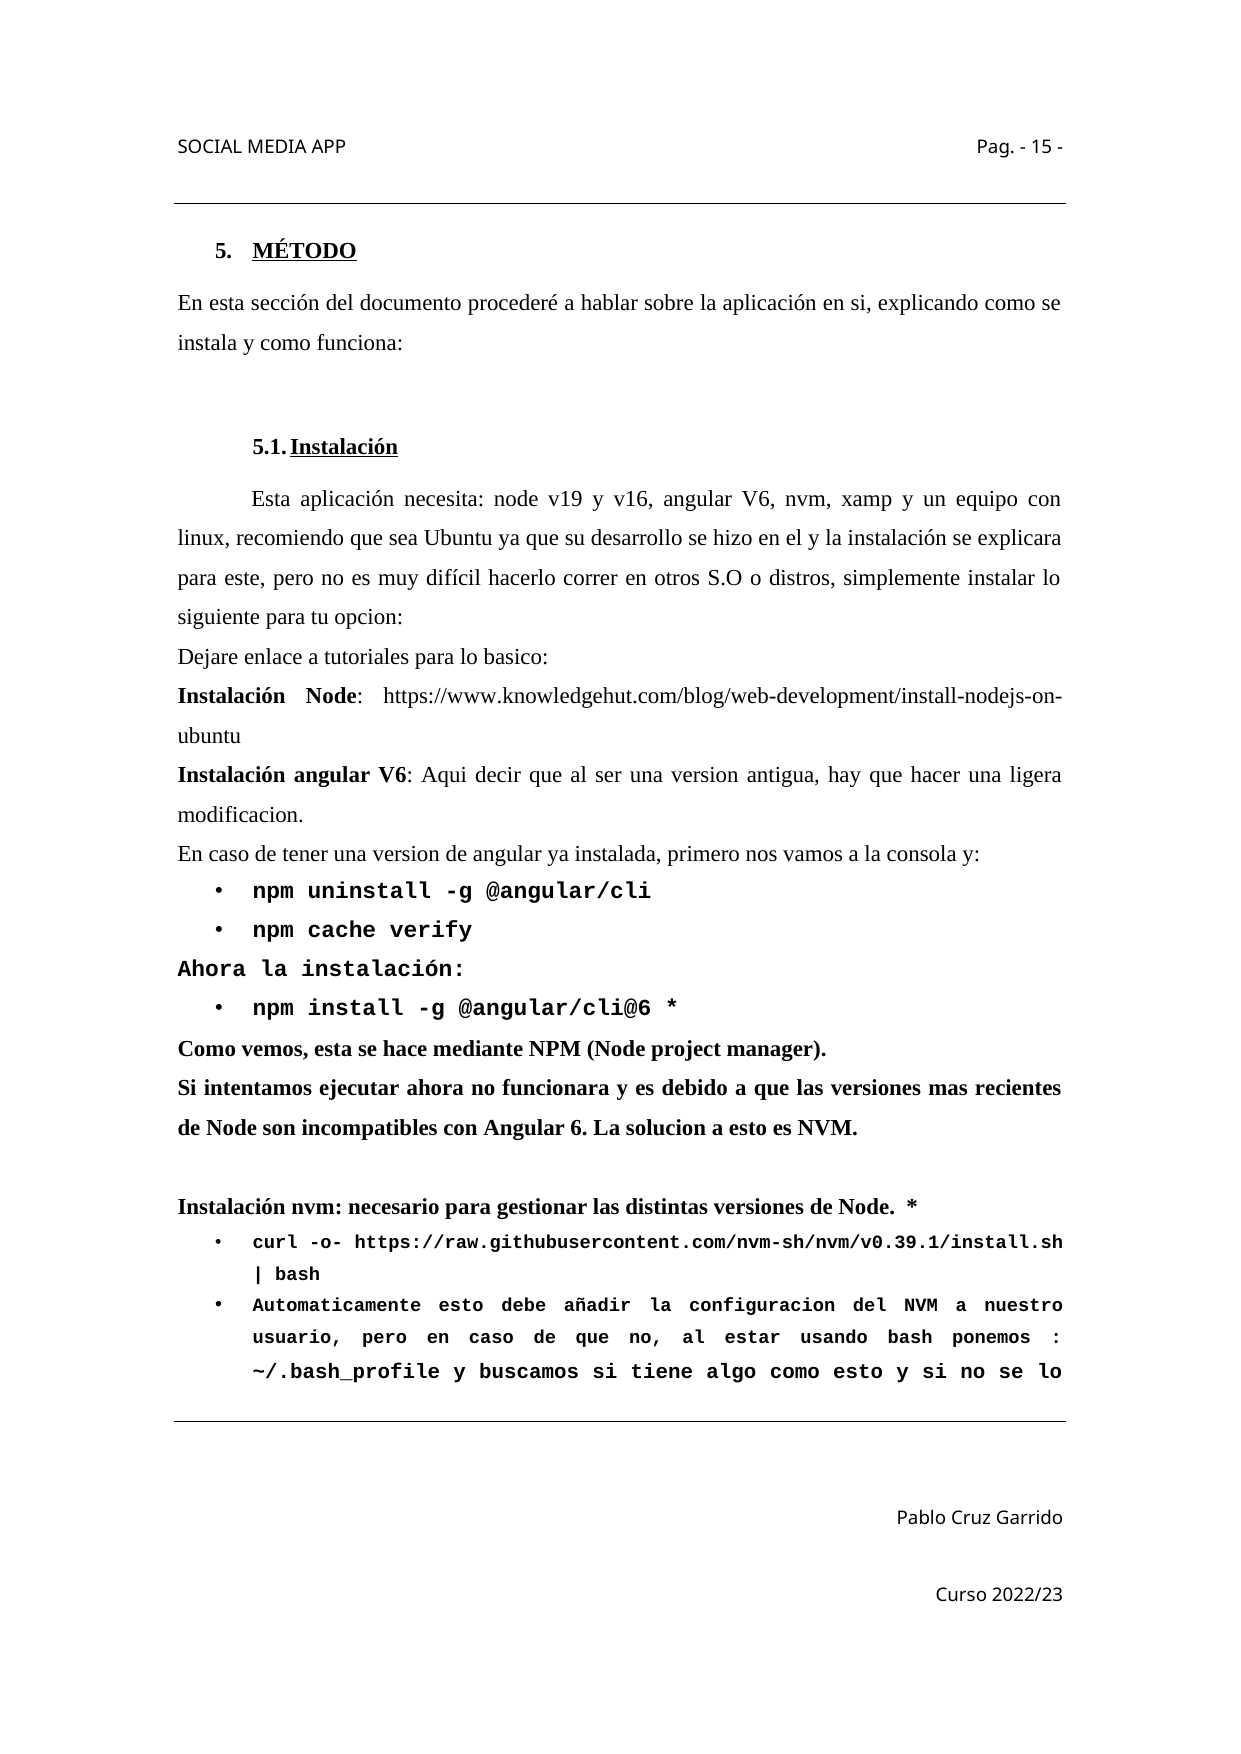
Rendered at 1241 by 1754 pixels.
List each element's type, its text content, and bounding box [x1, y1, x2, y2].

text Instalación nvm: necesario para gestionar las distintas versiones de Node. * [177, 1193, 1063, 1219]
text En esta sección del documento procederé a hablar sobre la aplicación en si, explicando como se instala y como funciona: [177, 289, 1063, 355]
text Dejare enlace a tutoriales para lo basico: [177, 643, 1063, 669]
text Esta aplicación necesita: node v19 y v16, angular V6, nvm, xamp y un equipo con linux, recomiendo que sea Ubuntu ya que su desarrollo se hizo en el y la instalación se explicara para este, pero no es muy difícil hacerlo correr en otros S.O o distros, simplemente instalar lo siguiente para tu opcion: [177, 485, 1063, 629]
list MÉTODO [215, 237, 1063, 264]
list npm install -g @angular/cli@6 * [215, 996, 1063, 1022]
list npm uninstall -g @angular/cli [215, 879, 1063, 906]
list curl -o- https://raw.githubusercontent.com/nvm-sh/nvm/v0.39.1/install.sh | bash [215, 1232, 1063, 1286]
list Instalación [252, 433, 1063, 459]
text En caso de tener una version de angular ya instalada, primero nos vamos a la consola y: [177, 840, 1063, 866]
text Instalación angular V6: Aqui decir que al ser una version antigua, hay que hacer una ligera modificacion. [177, 761, 1063, 827]
text Ahora la instalación: [177, 957, 1063, 983]
text Como vemos, esta se hace mediante NPM (Node project manager). [177, 1035, 1063, 1061]
text Instalación Node: https://www.knowledgehut.com/blog/web-development/install-nodejs-on-ubuntu [177, 682, 1063, 748]
list Automaticamente esto debe añadir la configuracion del NVM a nuestro usuario, pero en caso de que no, al estar usando bash ponemos : ~/.bash_profile y buscamos si tiene algo como esto y si no se lo [215, 1296, 1063, 1385]
list npm cache verify [215, 918, 1063, 944]
text Si intentamos ejecutar ahora no funcionara y es debido a que las versiones mas recientes de Node son incompatibles con Angular 6. La solucion a esto es NVM. [177, 1074, 1063, 1140]
